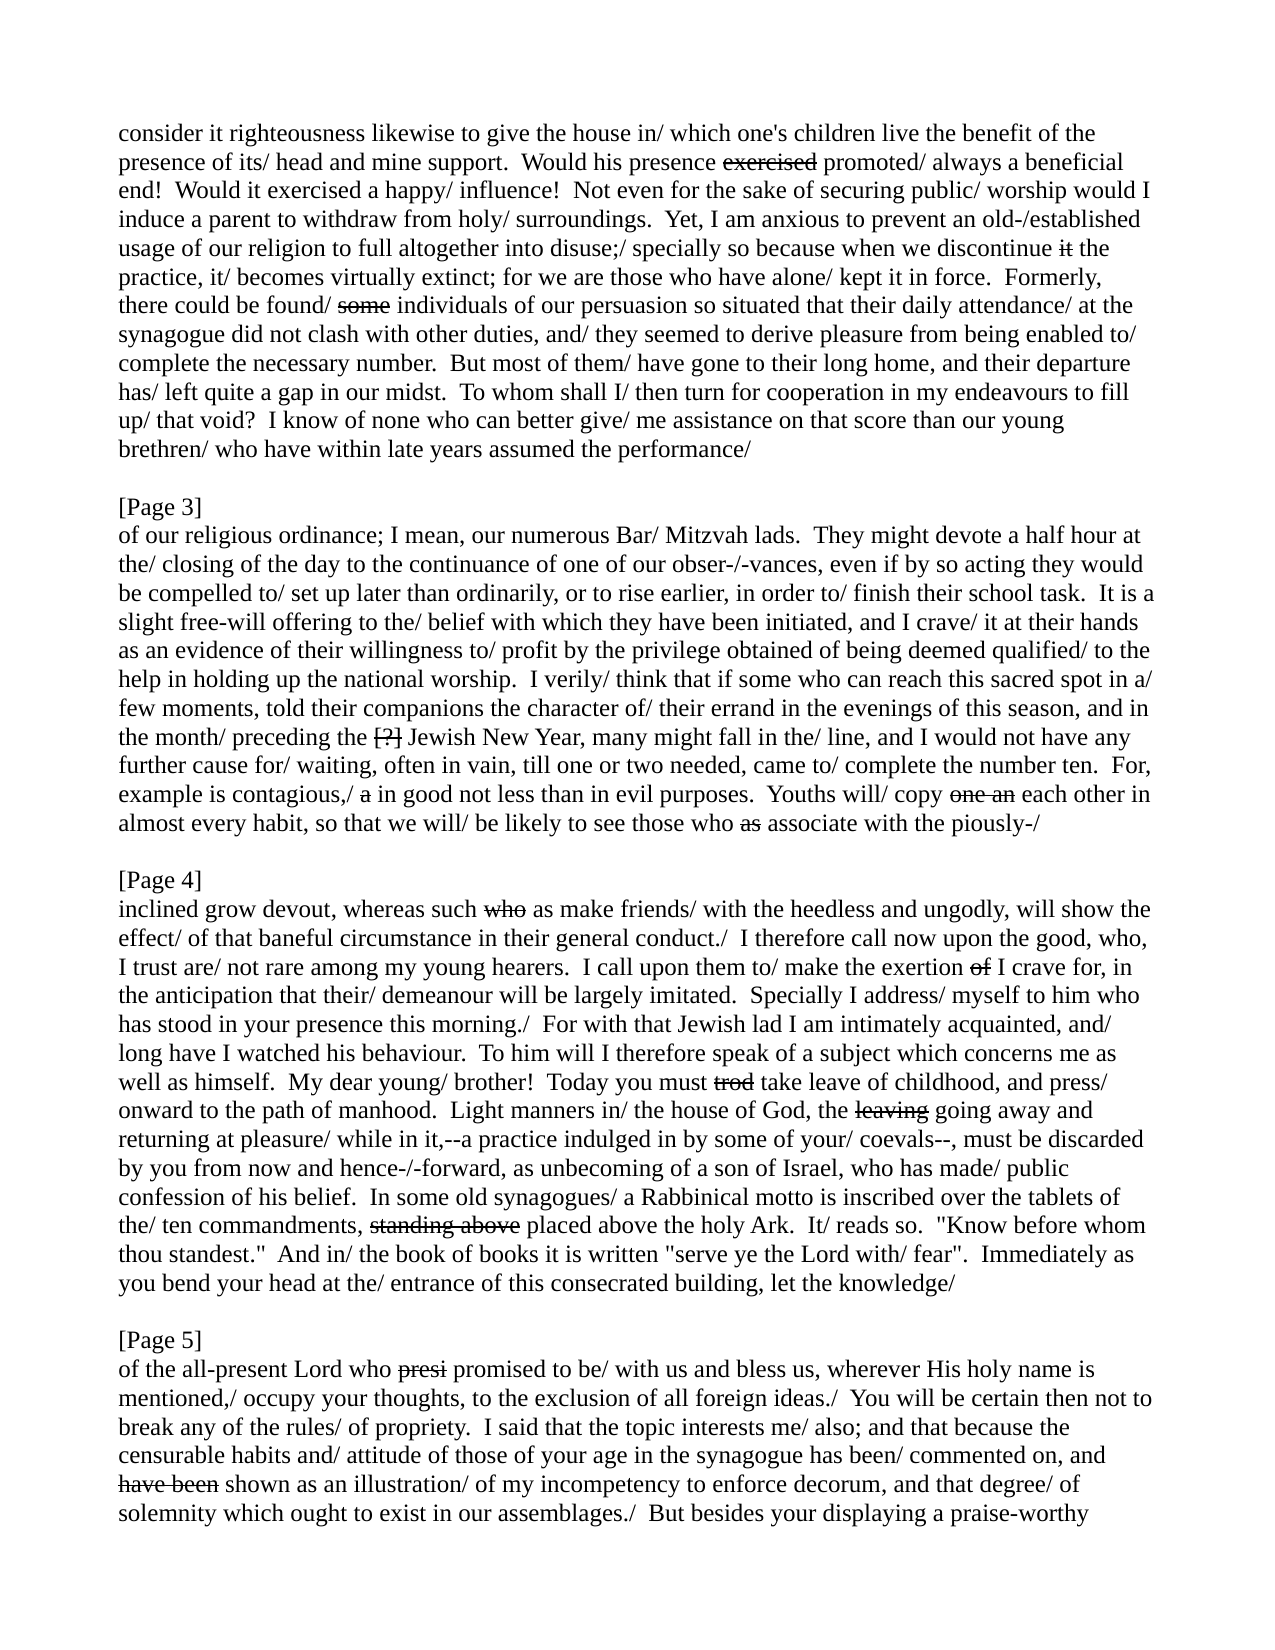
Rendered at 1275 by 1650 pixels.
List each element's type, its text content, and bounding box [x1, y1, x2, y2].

text of the all-present Lord who presi promised to be/ with us and bless us, wherever His holy name is mentioned,/ occupy your thoughts, to the exclusion of all foreign ideas./ You will be certain then not to break any of the rules/ of propriety. I said that the topic interests me/ also; and that because the censurable habits and/ attitude of those of your age in the synagogue has been/ commented on, and have been shown as an illustration/ of my incompetency to enforce decorum, and that degree/ of solemnity which ought to exist in our assemblages./ But besides your displaying a praise-worthy [118, 1354, 1157, 1527]
text inclined grow devout, whereas such who as make friends/ with the heedless and ungodly, will show the effect/ of that baneful circumstance in their general conduct./ I therefore call now upon the good, who, I trust are/ not rare among my young hearers. I call upon them to/ make the exertion of I crave for, in the anticipation that their/ demeanour will be largely imitated. Specially I address/ myself to him who has stood in your presence this morning./ For with that Jewish lad I am intimately acquainted, and/ long have I watched his behaviour. To him will I therefore speak of a subject which concerns me as well as himself. My dear young/ brother! Today you must trod take leave of childhood, and press/ onward to the path of manhood. Light manners in/ the house of God, the leaving going away and returning at pleasure/ while in it,--a practice indulged in by some of your/ coevals--, must be discarded by you from now and hence-/-forward, as unbecoming of a son of Israel, who has made/ public confession of his belief. In some old synagogues/ a Rabbinical motto is inscribed over the tablets of the/ ten commandments, standing above placed above the holy Ark. It/ reads so. "Know before whom thou standest." And in/ the book of books it is written "serve ye the Lord with/ fear". Immediately as you bend your head at the/ entrance of this consecrated building, let the knowledge/ [118, 894, 1157, 1297]
text [Page 3] [118, 492, 1157, 521]
text [Page 4] [118, 866, 1157, 894]
text consider it righteousness likewise to give the house in/ which one's children live the benefit of the presence of its/ head and mine support. Would his presence exercised promoted/ always a beneficial end! Would it exercised a happy/ influence! Not even for the sake of securing public/ worship would I induce a parent to withdraw from holy/ surroundings. Yet, I am anxious to prevent an old-/established usage of our religion to full altogether into disuse;/ specially so because when we discontinue it the practice, it/ becomes virtually extinct; for we are those who have alone/ kept it in force. Formerly, there could be found/ some individuals of our persuasion so situated that their daily attendance/ at the synagogue did not clash with other duties, and/ they seemed to derive pleasure from being enabled to/ complete the necessary number. But most of them/ have gone to their long home, and their departure has/ left quite a gap in our midst. To whom shall I/ then turn for cooperation in my endeavours to fill up/ that void? I know of none who can better give/ me assistance on that score than our young brethren/ who have within late years assumed the performance/ [118, 118, 1157, 463]
text [Page 5] [118, 1326, 1157, 1354]
text of our religious ordinance; I mean, our numerous Bar/ Mitzvah lads. They might devote a half hour at the/ closing of the day to the continuance of one of our obser-/-vances, even if by so acting they would be compelled to/ set up later than ordinarily, or to rise earlier, in order to/ finish their school task. It is a slight free-will offering to the/ belief with which they have been initiated, and I crave/ it at their hands as an evidence of their willingness to/ profit by the privilege obtained of being deemed qualified/ to the help in holding up the national worship. I verily/ think that if some who can reach this sacred spot in a/ few moments, told their companions the character of/ their errand in the evenings of this season, and in the month/ preceding the [?] Jewish New Year, many might fall in the/ line, and I would not have any further cause for/ waiting, often in vain, till one or two needed, came to/ complete the number ten. For, example is contagious,/ a in good not less than in evil purposes. Youths will/ copy one an each other in almost every habit, so that we will/ be likely to see those who as associate with the piously-/ [118, 521, 1157, 837]
